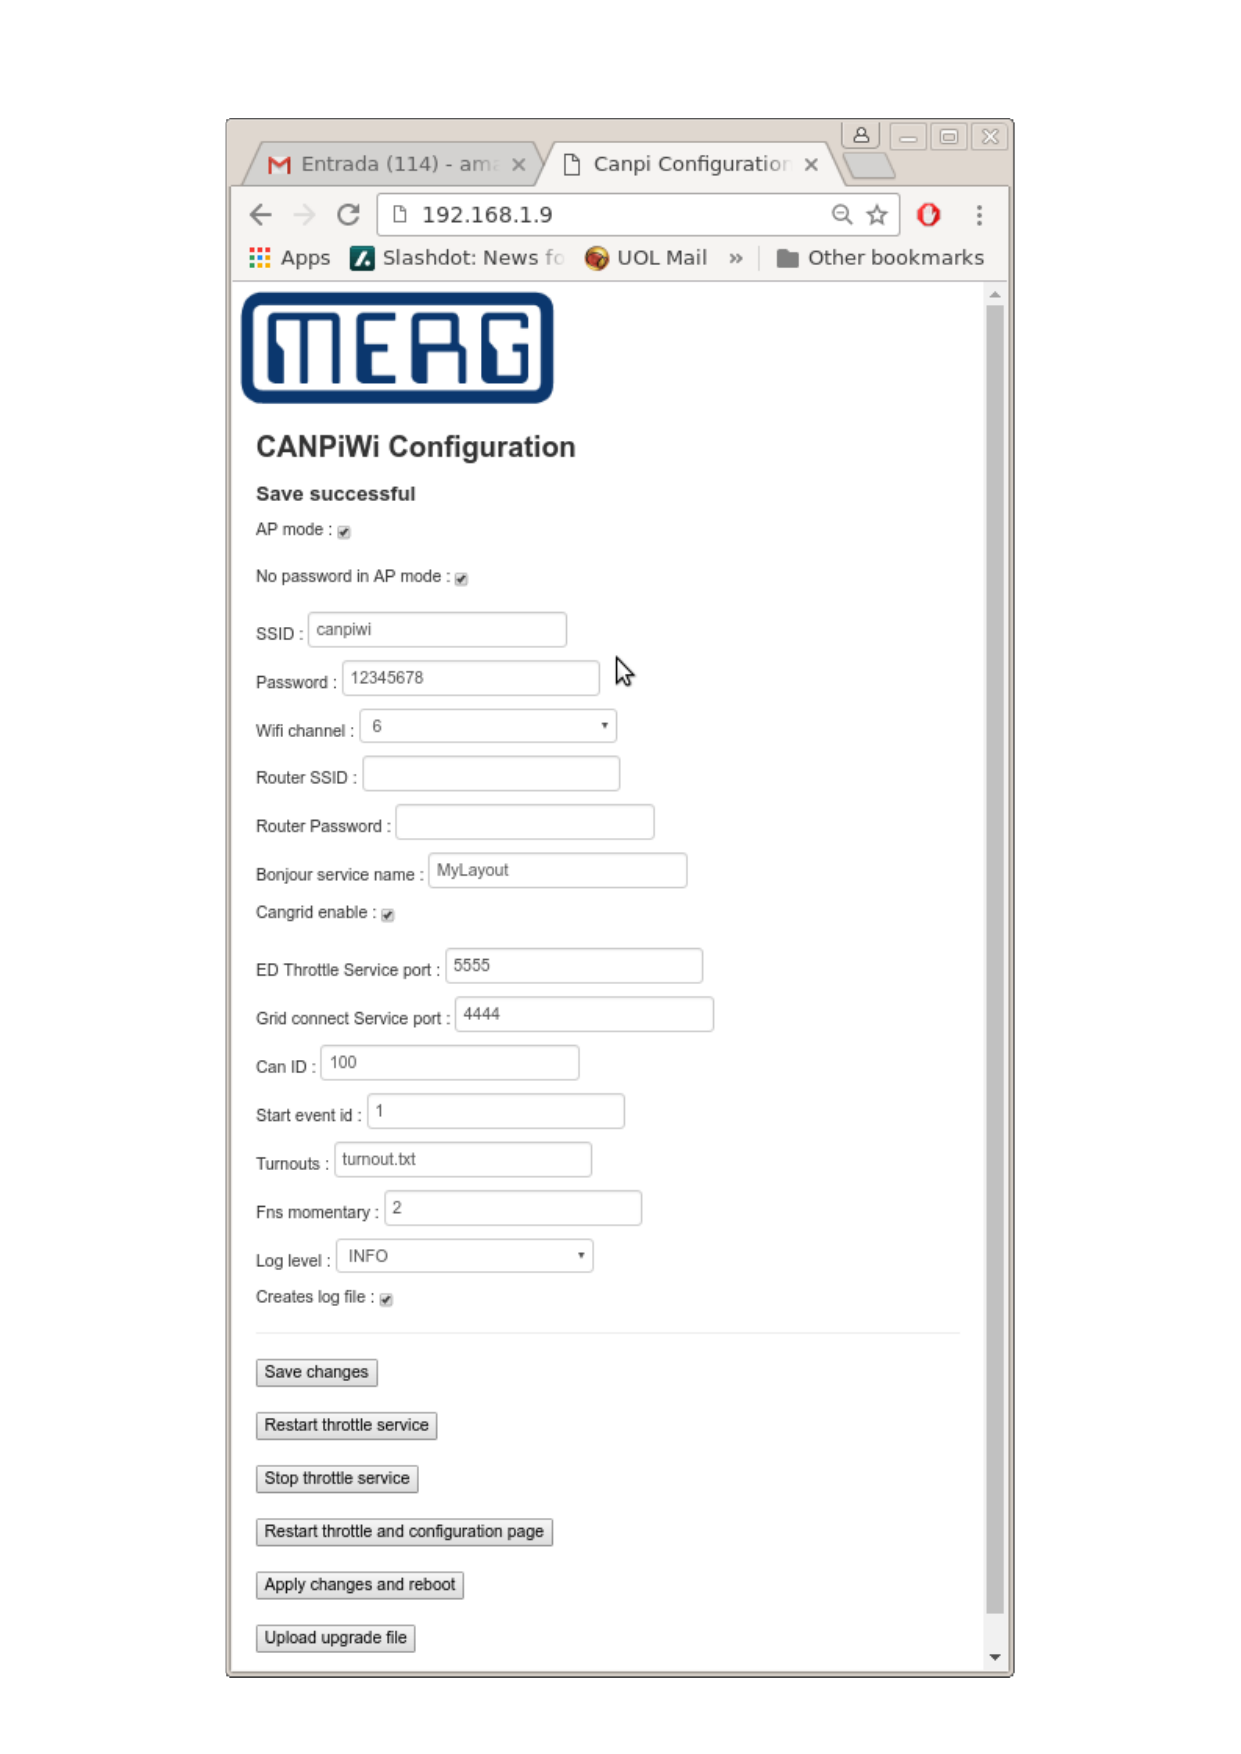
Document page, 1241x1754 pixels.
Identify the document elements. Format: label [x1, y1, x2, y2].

picture [225, 118, 1015, 1678]
